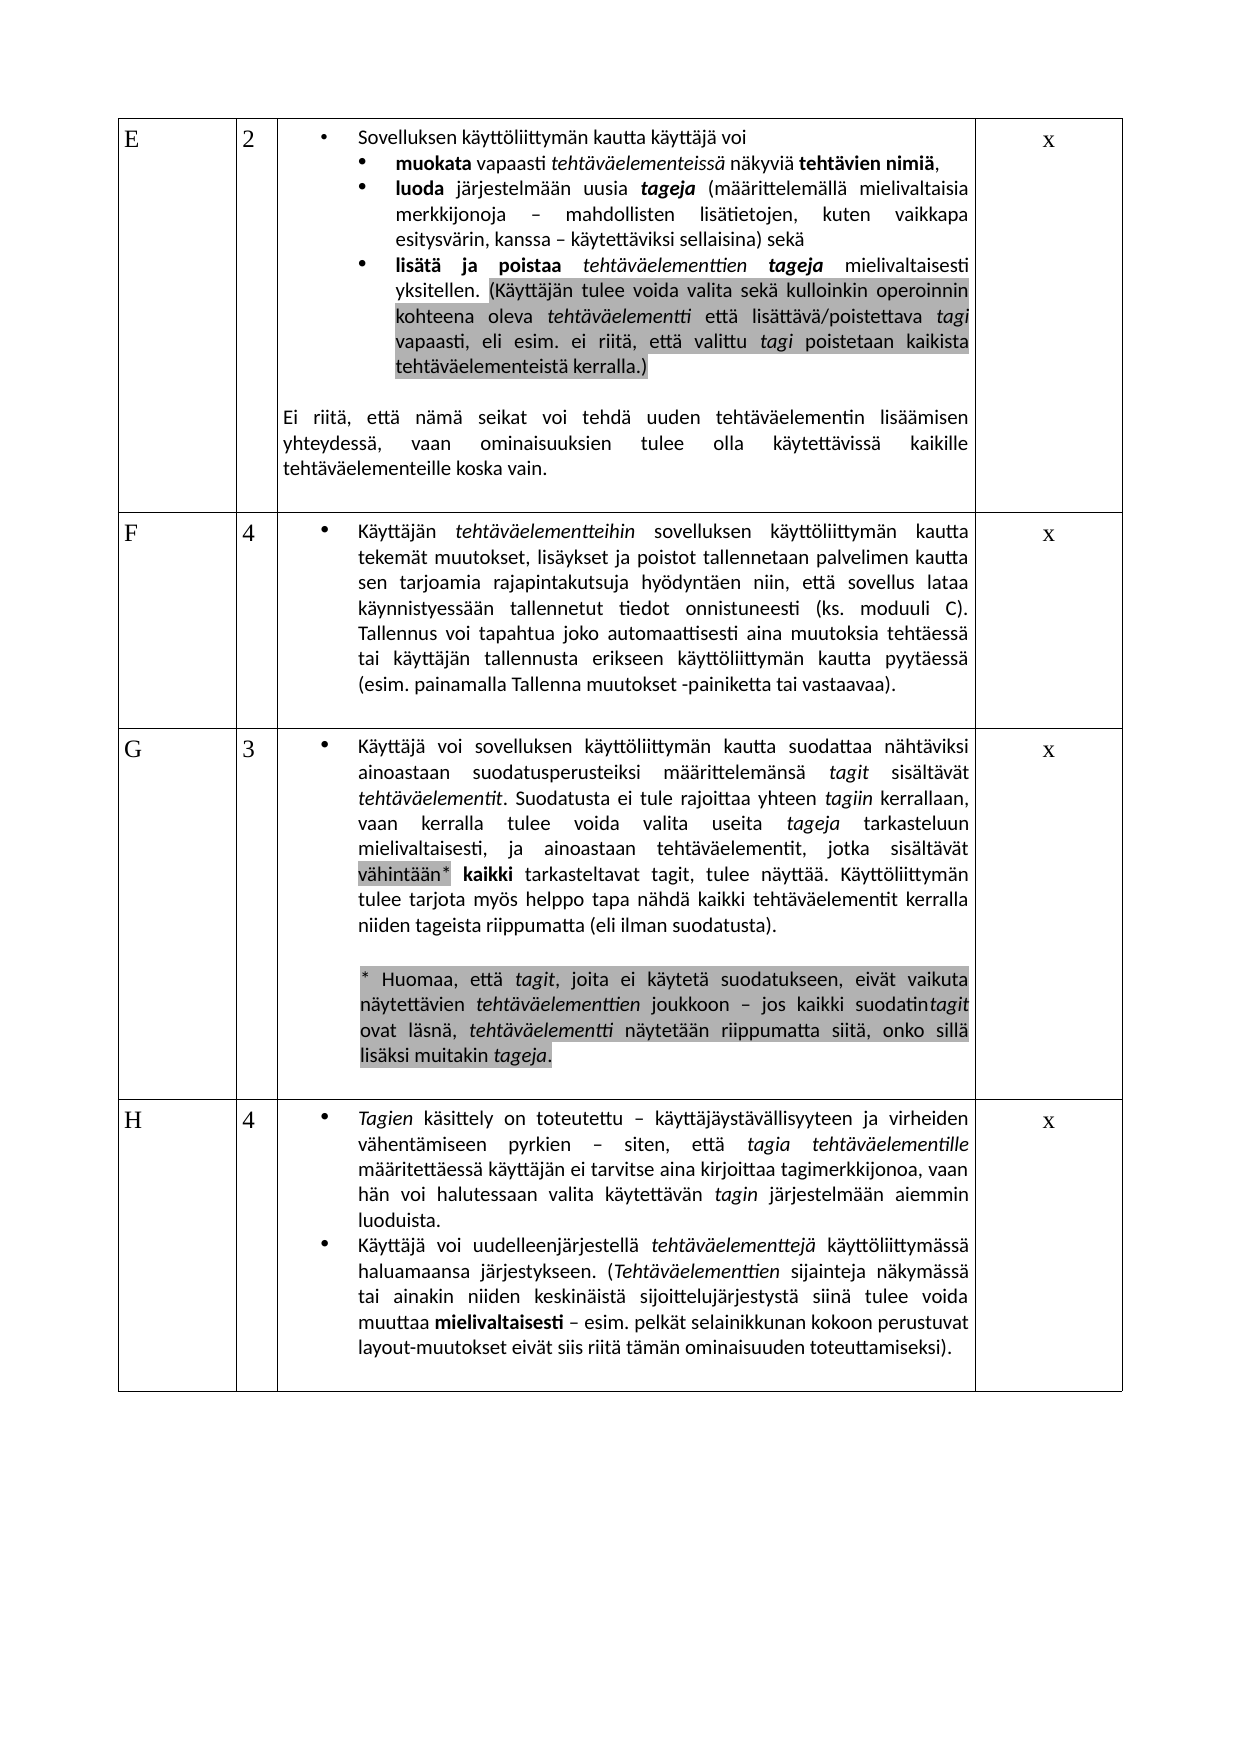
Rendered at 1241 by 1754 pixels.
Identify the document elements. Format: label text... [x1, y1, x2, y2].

table_cell x [976, 513, 1122, 727]
table_cell G [119, 729, 236, 1099]
table_cell F [119, 513, 236, 727]
table_cell H [119, 1100, 236, 1391]
table_cell x [976, 1100, 1122, 1391]
table_cell Tagien käsittely on toteutettu – käyttäjäystävällisyyteen ja virheiden vähentämiseen pyrkien – siten, että tagia tehtäväelementille määritettäessä käyttäjän ei tarvitse aina kirjoittaa tagimerkkijonoa, vaan hän voi halutessaan valita käytettävän tagin järjestelmään aiemmin luoduista. Käyttäjä voi uudelleenjärjestellä tehtäväelementtejä käyttöliittymässä haluamaansa järjestykseen. (Tehtäväelementtien sijainteja näkymässä tai ainakin niiden keskinäistä sijoittelujärjestystä siinä tulee voida muuttaa mielivaltaisesti – esim. pelkät selainikkunan kokoon perustuvat layout-muutokset eivät siis riitä tämän ominaisuuden toteuttamiseksi). [278, 1100, 975, 1391]
table_cell Sovelluksen käyttöliittymän kautta käyttäjä voi muokata vapaasti tehtäväelementeissä näkyviä tehtävien nimiä, luoda järjestelmään uusia tageja (määrittelemällä mielivaltaisia merkkijonoja – mahdollisten lisätietojen, kuten vaikkapa esitysvärin, kanssa – käytettäviksi sellaisina) sekä lisätä ja poistaa tehtäväelementtien tageja mielivaltaisesti yksitellen. (Käyttäjän tulee voida valita sekä kulloinkin operoinnin kohteena oleva tehtäväelementti että lisättävä/poistettava tagi vapaasti, eli esim. ei riitä, että valittu tagi poistetaan kaikista tehtäväelementeistä kerralla.) Ei riitä, että nämä seikat voi tehdä uuden tehtäväelementin lisäämisen yhteydessä, vaan ominaisuuksien tulee olla käytettävissä kaikille tehtäväelementeille koska vain. [278, 119, 975, 512]
table_cell 2 [237, 119, 277, 512]
table_cell x [976, 729, 1122, 1099]
table_cell Käyttäjän tehtäväelementteihin sovelluksen käyttöliittymän kautta tekemät muutokset, lisäykset ja poistot tallennetaan palvelimen kautta sen tarjoamia rajapintakutsuja hyödyntäen niin, että sovellus lataa käynnistyessään tallennetut tiedot onnistuneesti (ks. moduuli C). Tallennus voi tapahtua joko automaattisesti aina muutoksia tehtäessä tai käyttäjän tallennusta erikseen käyttöliittymän kautta pyytäessä (esim. painamalla Tallenna muutokset -painiketta tai vastaavaa). [278, 513, 975, 727]
table_cell 4 [237, 513, 277, 727]
table_cell Käyttäjä voi sovelluksen käyttöliittymän kautta suodattaa nähtäviksi ainoastaan suodatusperusteiksi määrittelemänsä tagit sisältävät tehtäväelementit. Suodatusta ei tule rajoittaa yhteen tagiin kerrallaan, vaan kerralla tulee voida valita useita tageja tarkasteluun mielivaltaisesti, ja ainoastaan tehtäväelementit, jotka sisältävät vähintään* kaikki tarkasteltavat tagit, tulee näyttää. Käyttöliittymän tulee tarjota myös helppo tapa nähdä kaikki tehtäväelementit kerralla niiden tageista riippumatta (eli ilman suodatusta). * Huomaa, että tagit, joita ei käytetä suodatukseen, eivät vaikuta näytettävien tehtäväelementtien joukkoon – jos kaikki suodatintagit ovat läsnä, tehtäväelementti näytetään riippumatta siitä, onko sillä lisäksi muitakin tageja. [278, 729, 975, 1099]
table_cell E [119, 119, 236, 512]
table_cell 3 [237, 729, 277, 1099]
table_cell x [976, 119, 1122, 512]
table_cell 4 [237, 1100, 277, 1391]
